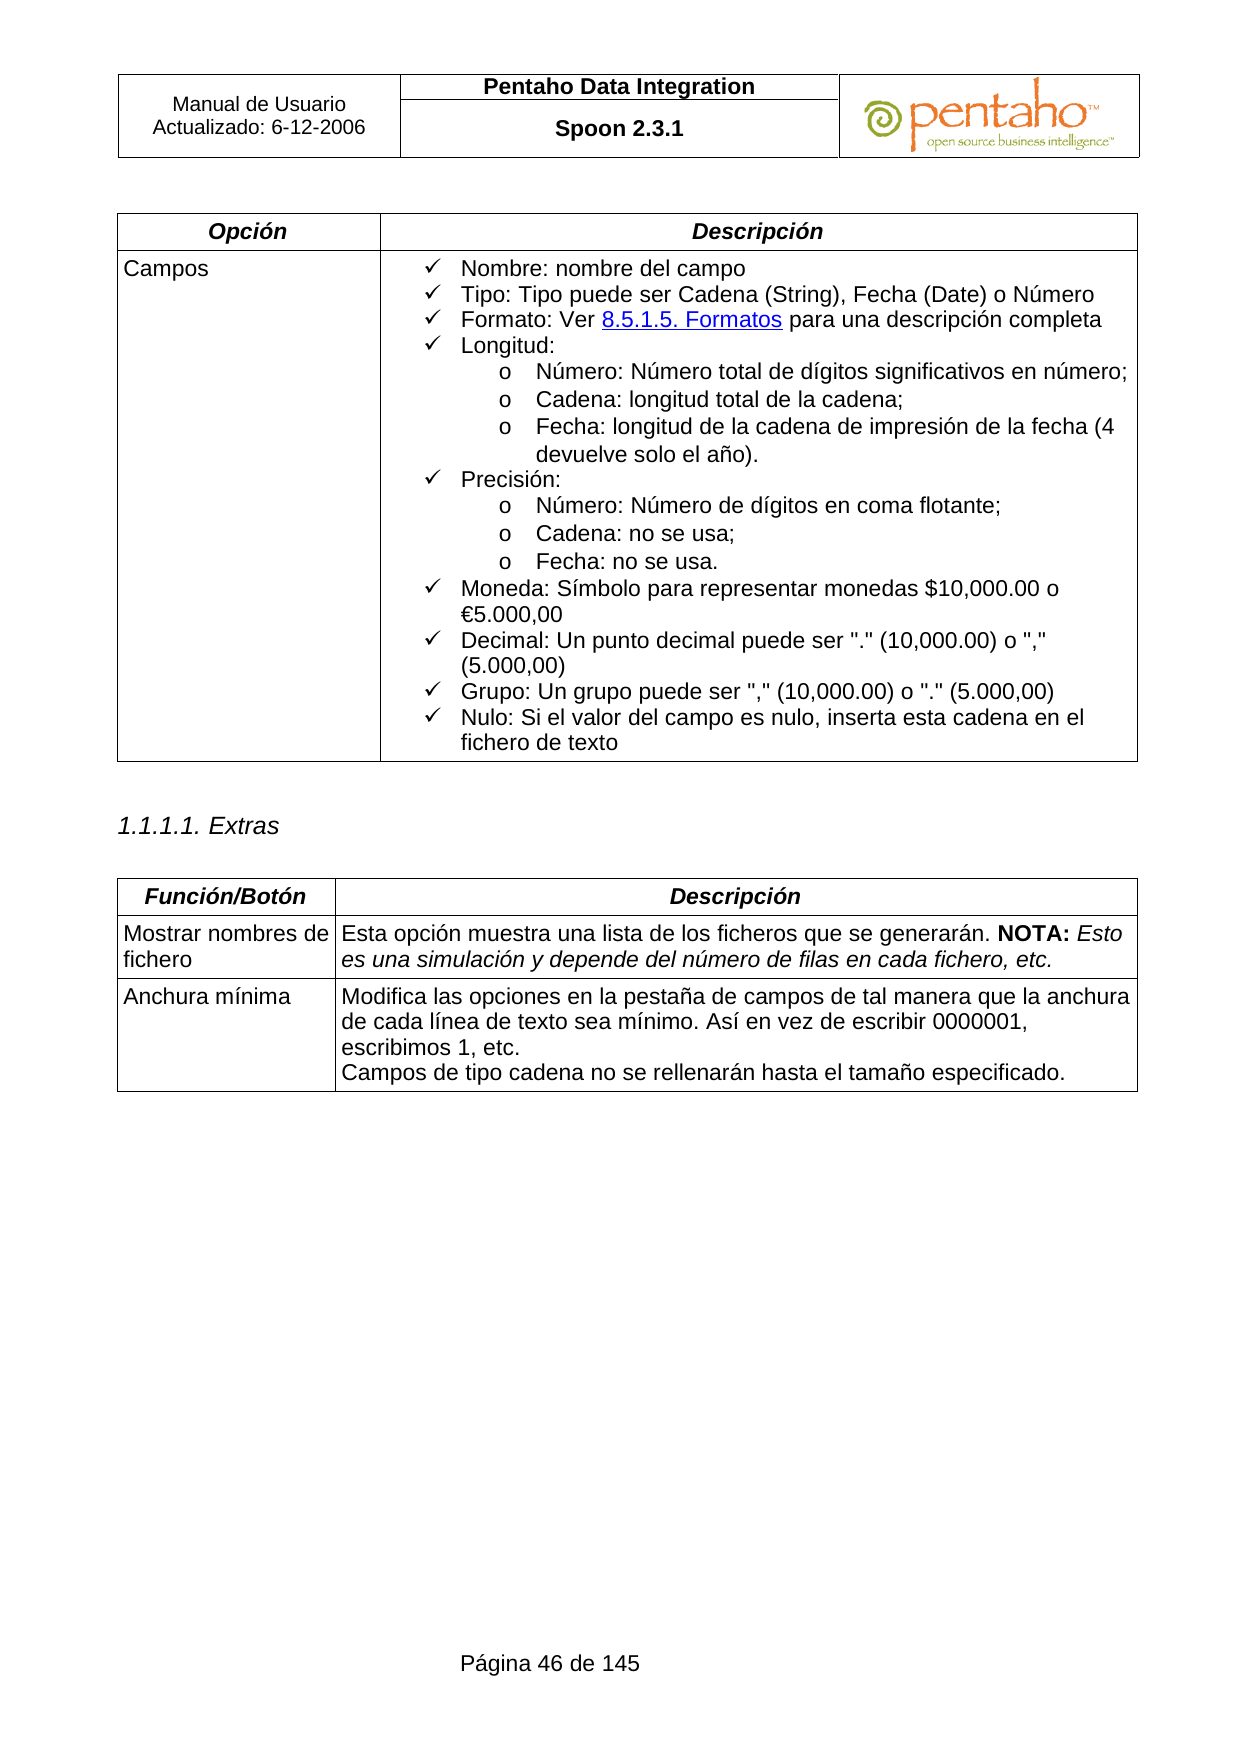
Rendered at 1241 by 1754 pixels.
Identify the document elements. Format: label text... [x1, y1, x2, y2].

table_cell Esta opción muestra una lista de los ficheros que se generarán. NOTA: Esto es una simulación y depende del número de filas en cada fichero, etc. [336, 916, 1137, 978]
subtitle Extras [117, 812, 1137, 840]
table_header Opción [118, 214, 380, 250]
table_header Función/Botón [118, 879, 335, 915]
table_cell Anchura mínima [118, 979, 335, 1091]
table_header Descripción [381, 214, 1137, 250]
table_cell Nombre: nombre del campo Tipo: Tipo puede ser Cadena (String), Fecha (Date) o Número Formato: Ver 8.5.1.5. Formatos para una descripción completa Longitud: Número: Número total de dígitos significativos en número; Cadena: longitud total de la cadena; Fecha: longitud de la cadena de impresión de la fecha (4 devuelve solo el año). Precisión: Número: Número de dígitos en coma flotante; Cadena: no se usa; Fecha: no se usa. Moneda: Símbolo para representar monedas $10,000.00 o €5.000,00 Decimal: Un punto decimal puede ser "." (10,000.00) o "," (5.000,00) Grupo: Un grupo puede ser "," (10,000.00) o "." (5.000,00) Nulo: Si el valor del campo es nulo, inserta esta cadena en el fichero de texto [381, 251, 1137, 761]
table_cell Mostrar nombres de fichero [118, 916, 335, 978]
table_header Descripción [336, 879, 1137, 915]
table_cell Campos [118, 251, 380, 761]
table_cell Modifica las opciones en la pestaña de campos de tal manera que la anchura de cada línea de texto sea mínimo. Así en vez de escribir 0000001, escribimos 1, etc. Campos de tipo cadena no se rellenarán hasta el tamaño especificado. [336, 979, 1137, 1091]
